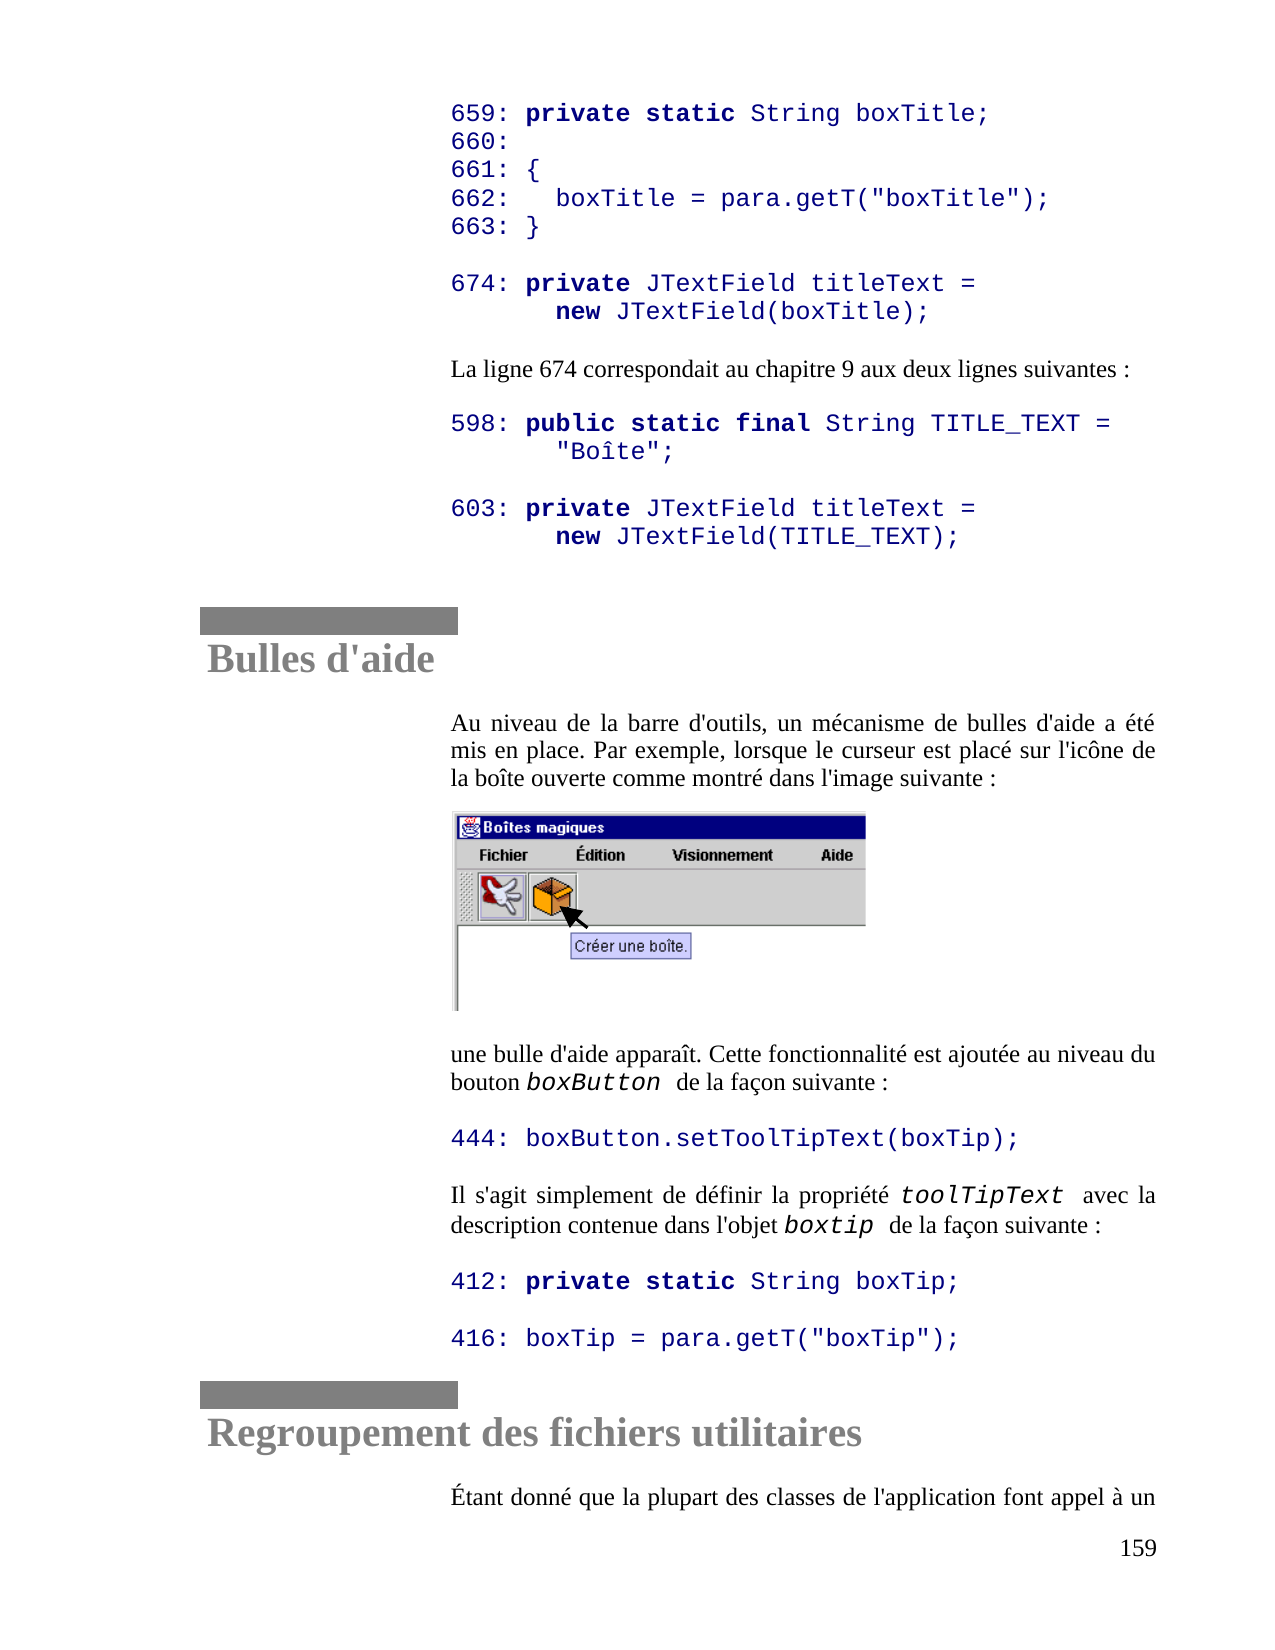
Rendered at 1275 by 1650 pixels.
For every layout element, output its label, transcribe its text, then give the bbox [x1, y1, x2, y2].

table_header [200, 410, 443, 552]
table_header [200, 709, 443, 792]
table_header 598: public static final String TITLE_TEXT = "Boîte"; 603: private JTextField titleText = new JTextField(TITLE_TEXT); [443, 410, 1163, 552]
table_header Étant donné que la plupart des classes de l'application font appel à un [443, 1483, 1164, 1510]
picture [452, 811, 866, 1011]
table_header [200, 1040, 443, 1097]
table_header [200, 1269, 443, 1353]
table_header 659: private static String boxTitle; 660: 661: { 662: boxTitle = para.getT("boxTitle"); 663: } 674: private JTextField titleText = new JTextField(boxTitle); [443, 100, 1163, 327]
table_header [200, 1125, 443, 1153]
table_header [200, 1483, 443, 1510]
table_header [200, 1381, 458, 1409]
table_header [200, 607, 458, 635]
subtitle Regroupement des fichiers utilitaires [207, 1409, 1157, 1455]
table_header Il s'agit simplement de définir la propriété toolTipText avec la description contenue dans l'objet boxtip de la façon suivante : [443, 1181, 1163, 1241]
subtitle Bulles d'aide [207, 635, 1157, 681]
table_header [200, 355, 443, 382]
table_header 412: private static String boxTip; 416: boxTip = para.getT("boxTip"); [443, 1269, 1163, 1353]
table_header une bulle d'aide apparaît. Cette fonctionnalité est ajoutée au niveau du bouton boxButton de la façon suivante : [443, 1040, 1163, 1097]
table_header 444: boxButton.setToolTipText(boxTip); [443, 1125, 1163, 1153]
table_header [200, 100, 443, 327]
table_header Au niveau de la barre d'outils, un mécanisme de bulles d'aide a été mis en place. Par exemple, lorsque le curseur est placé sur l'icône de la boîte ouverte comme montré dans l'image suivante : [443, 709, 1163, 792]
table_header La ligne 674 correspondait au chapitre 9 aux deux lignes suivantes : [443, 355, 1163, 382]
table_header [200, 1181, 443, 1241]
